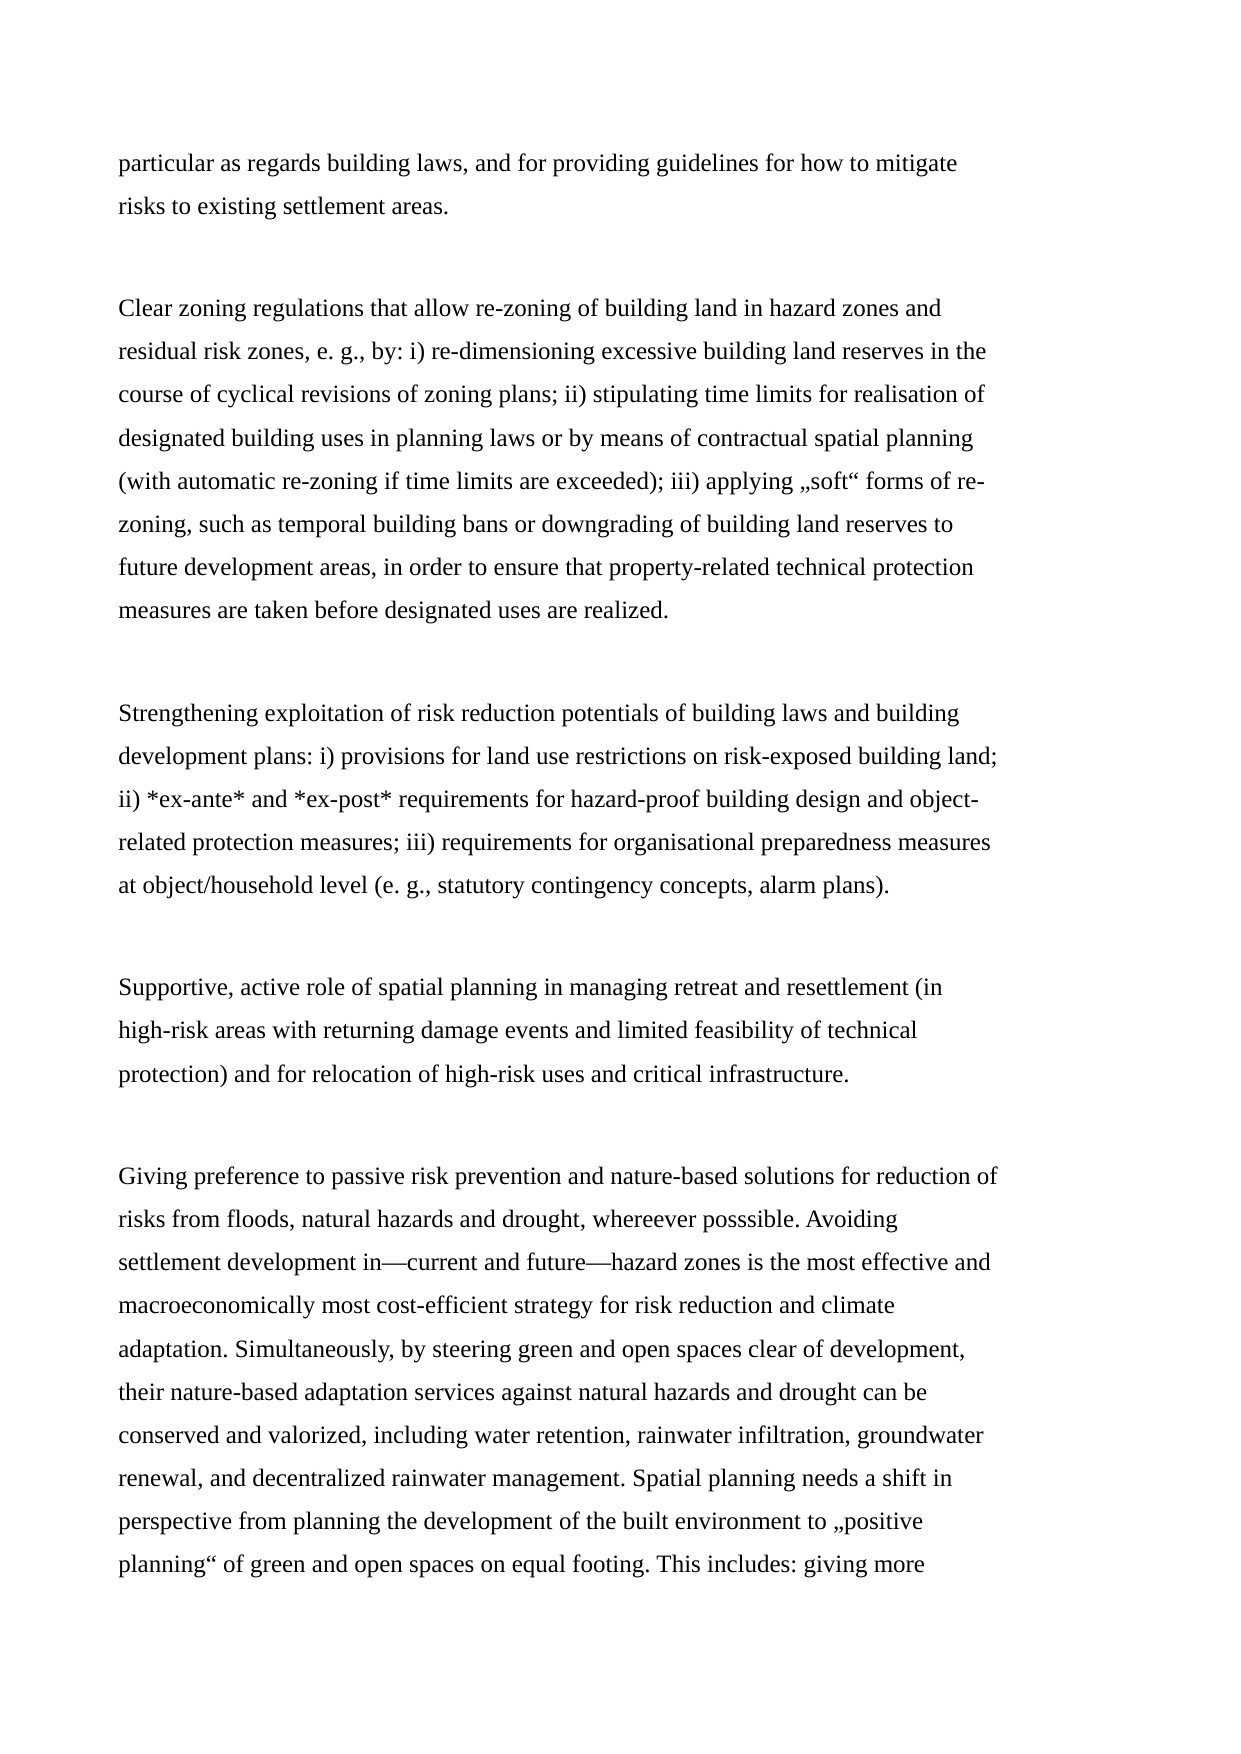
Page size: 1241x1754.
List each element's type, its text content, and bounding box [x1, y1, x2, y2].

table_cell Strengthening exploitation of risk reduction potentials of building laws and building development plans: i) provisions for land use restrictions on risk-exposed building land; ii) *ex-ante* and *ex-post* requirements for hazard-proof building design and object-related protection measures; iii) requirements for organisational preparedness measures at object/household level (e. g., statutory contingency concepts, alarm plans). [115, 668, 1004, 943]
table_cell Clear zoning regulations that allow re-zoning of building land in hazard zones and residual risk zones, e. g., by: i) re-dimensioning excessive building land reserves in the course of cyclical revisions of zoning plans; ii) stipulating time limits for realisation of designated building uses in planning laws or by means of contractual spatial planning (with automatic re-zoning if time limits are exceeded); iii) applying „soft“ forms of re-zoning, such as temporal building bans or downgrading of building land reserves to future development areas, in order to ensure that property-related technical protection measures are taken before designated uses are realized. [115, 264, 1004, 668]
table_cell particular as regards building laws, and for providing guidelines for how to mitigate risks to existing settlement areas. [115, 118, 1004, 264]
table_cell Giving preference to passive risk prevention and nature-based solutions for reduction of risks from floods, natural hazards and drought, whereever posssible. Avoiding settlement development in—current and future—hazard zones is the most effective and macroeconomically most cost-efficient strategy for risk reduction and climate adaptation. Simultaneously, by steering green and open spaces clear of development, their nature-based adaptation services against natural hazards and drought can be conserved and valorized, including water retention, rainwater infiltration, groundwater renewal, and decentralized rainwater management. Spatial planning needs a shift in perspective from planning the development of the built environment to „positive planning“ of green and open spaces on equal footing. This includes: giving more [115, 1131, 1004, 1578]
table_cell Supportive, active role of spatial planning in managing retreat and resettlement (in high-risk areas with returning damage events and limited feasibility of technical protection) and for relocation of high-risk uses and critical infrastructure. [115, 943, 1004, 1131]
